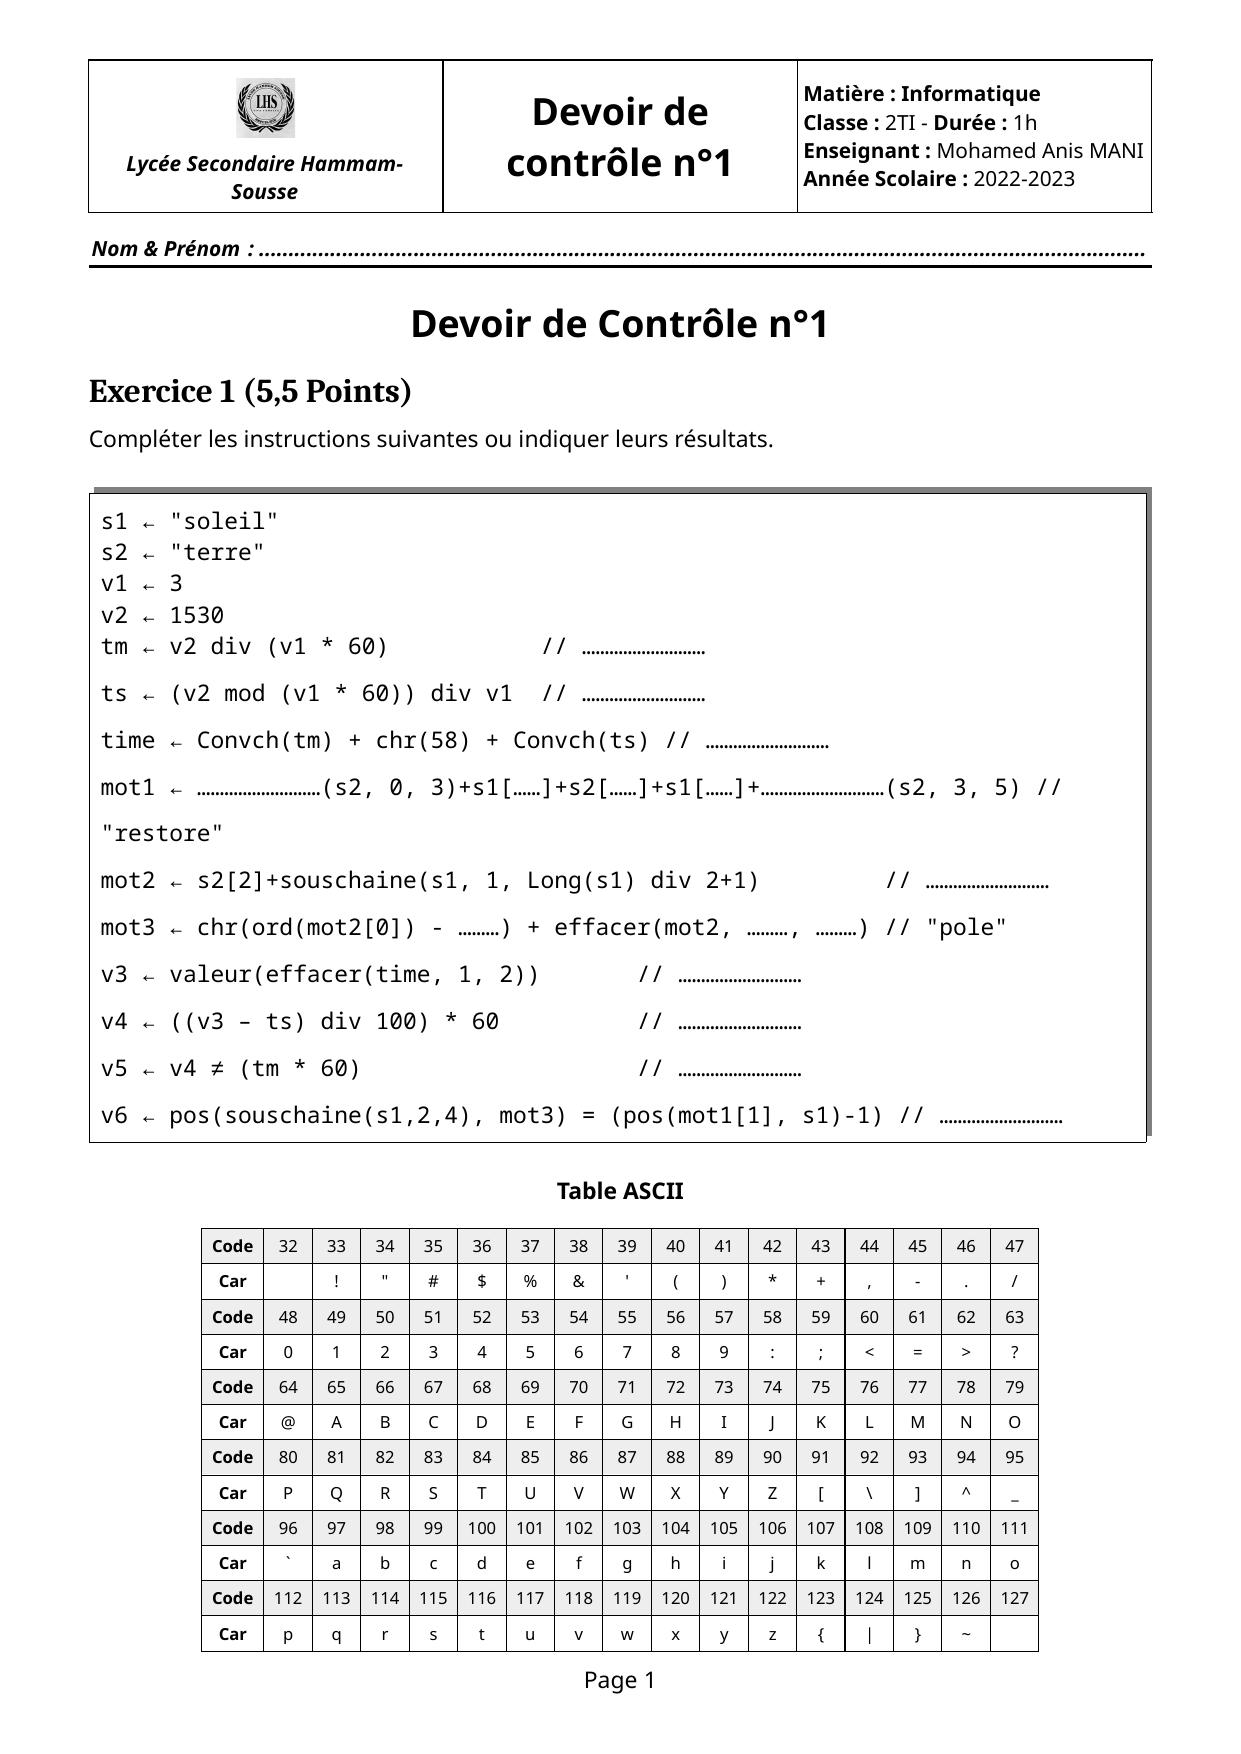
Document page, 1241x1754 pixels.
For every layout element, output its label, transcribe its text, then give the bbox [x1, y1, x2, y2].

table_cell Car [202, 1616, 263, 1651]
table_cell c [410, 1546, 457, 1580]
table_header Code [202, 1229, 263, 1263]
table_cell K [797, 1405, 844, 1439]
table_header 41 [700, 1229, 748, 1263]
table_header 45 [894, 1229, 941, 1263]
table_cell Code [202, 1581, 263, 1615]
table_cell 52 [458, 1300, 506, 1334]
table_cell Code [202, 1511, 263, 1545]
table_cell 121 [700, 1581, 748, 1615]
table_cell ; [797, 1335, 844, 1369]
table_cell 57 [700, 1300, 748, 1334]
table_cell D [458, 1405, 506, 1439]
table_cell B [361, 1405, 409, 1439]
table_cell 55 [603, 1300, 651, 1334]
table_cell 98 [361, 1511, 409, 1545]
subtitle Devoir de Contrôle n°1 [88, 298, 1152, 349]
text mot1 ← ………………………(s2, 0, 3)+s1[……]+s2[……]+s1[……]+………………………(s2, 3, 5) // "restore" [90, 759, 1146, 849]
table_cell  [991, 1616, 1038, 1651]
table_header 43 [797, 1229, 844, 1263]
table_cell 7 [603, 1335, 651, 1369]
table_cell 68 [458, 1370, 506, 1404]
table_cell ) [700, 1264, 748, 1298]
table_cell [264, 1264, 312, 1298]
table_cell 108 [846, 1511, 893, 1545]
table_cell 63 [991, 1300, 1038, 1334]
table_cell 79 [991, 1370, 1038, 1404]
table_cell 72 [652, 1370, 699, 1404]
table_cell 83 [410, 1440, 457, 1474]
table_cell 100 [458, 1511, 506, 1545]
table_cell 85 [507, 1440, 554, 1474]
table_cell M [894, 1405, 941, 1439]
table_cell u [507, 1616, 554, 1651]
table_cell 61 [894, 1300, 941, 1334]
table_cell 54 [555, 1300, 602, 1334]
table_cell 104 [652, 1511, 699, 1545]
text v3 ← valeur(effacer(time, 1, 2)) // ……………………… [90, 946, 1146, 989]
table_cell 2 [361, 1335, 409, 1369]
table_cell ( [652, 1264, 699, 1298]
table_cell g [603, 1546, 651, 1580]
table_cell & [555, 1264, 602, 1298]
table_cell [ [797, 1476, 844, 1510]
table_cell : [749, 1335, 796, 1369]
table_cell 109 [894, 1511, 941, 1545]
table_cell 89 [700, 1440, 748, 1474]
table_cell 125 [894, 1581, 941, 1615]
table_cell T [458, 1476, 506, 1510]
table_cell 88 [652, 1440, 699, 1474]
table_cell 73 [700, 1370, 748, 1404]
table_cell k [797, 1546, 844, 1580]
table_cell 123 [797, 1581, 844, 1615]
table_cell = [894, 1335, 941, 1369]
table_cell 122 [749, 1581, 796, 1615]
table_cell p [264, 1616, 312, 1651]
table_cell 103 [603, 1511, 651, 1545]
table_cell | [846, 1616, 893, 1651]
table_cell 9 [700, 1335, 748, 1369]
table_cell ' [603, 1264, 651, 1298]
table_cell 64 [264, 1370, 312, 1404]
table_header 38 [555, 1229, 602, 1263]
table_cell x [652, 1616, 699, 1651]
table_cell 91 [797, 1440, 844, 1474]
table_header 40 [652, 1229, 699, 1263]
table_cell @ [264, 1405, 312, 1439]
table_header 46 [942, 1229, 990, 1263]
table_cell J [749, 1405, 796, 1439]
table_cell ~ [942, 1616, 990, 1651]
table_cell 124 [846, 1581, 893, 1615]
table_cell , [846, 1264, 893, 1298]
text v2 ← 1530 [90, 587, 1146, 618]
table_cell v [555, 1616, 602, 1651]
table_header 44 [846, 1229, 893, 1263]
table_cell L [846, 1405, 893, 1439]
table_cell 127 [991, 1581, 1038, 1615]
text s2 ← "terre" [90, 524, 1146, 556]
table_cell _ [991, 1476, 1038, 1510]
table_cell 105 [700, 1511, 748, 1545]
table_cell < [846, 1335, 893, 1369]
table_cell - [894, 1264, 941, 1298]
table_header 33 [313, 1229, 360, 1263]
table_cell n [942, 1546, 990, 1580]
table_cell G [603, 1405, 651, 1439]
table_cell S [410, 1476, 457, 1510]
table_cell 74 [749, 1370, 796, 1404]
table_cell 86 [555, 1440, 602, 1474]
table_cell 59 [797, 1300, 844, 1334]
table_cell 96 [264, 1511, 312, 1545]
table_cell 78 [942, 1370, 990, 1404]
table_cell 77 [894, 1370, 941, 1404]
table_cell 126 [942, 1581, 990, 1615]
table_cell h [652, 1546, 699, 1580]
table_cell 56 [652, 1300, 699, 1334]
table_cell $ [458, 1264, 506, 1298]
table_cell f [555, 1546, 602, 1580]
table_cell Code [202, 1370, 263, 1404]
table_cell 87 [603, 1440, 651, 1474]
table_cell 0 [264, 1335, 312, 1369]
table_cell 113 [313, 1581, 360, 1615]
table_cell 4 [458, 1335, 506, 1369]
table_cell A [313, 1405, 360, 1439]
table_cell N [942, 1405, 990, 1439]
table_cell I [700, 1405, 748, 1439]
table_cell 49 [313, 1300, 360, 1334]
table_cell 6 [555, 1335, 602, 1369]
table_cell 51 [410, 1300, 457, 1334]
text time ← Convch(tm) + chr(58) + Convch(ts) // ……………………… [90, 712, 1146, 755]
table_cell ` [264, 1546, 312, 1580]
table_cell d [458, 1546, 506, 1580]
table_cell 118 [555, 1581, 602, 1615]
text mot3 ← chr(ord(mot2[0]) - ………) + effacer(mot2, ………, ………) // "pole" [90, 899, 1146, 942]
table_cell Car [202, 1335, 263, 1369]
table_cell ? [991, 1335, 1038, 1369]
text mot2 ← s2[2]+souschaine(s1, 1, Long(s1) div 2+1) // ……………………… [90, 852, 1146, 896]
table_cell \ [846, 1476, 893, 1510]
table_cell " [361, 1264, 409, 1298]
table_cell * [749, 1264, 796, 1298]
table_cell 65 [313, 1370, 360, 1404]
table_header 36 [458, 1229, 506, 1263]
table_cell ^ [942, 1476, 990, 1510]
table_cell 99 [410, 1511, 457, 1545]
table_cell 50 [361, 1300, 409, 1334]
table_cell X [652, 1476, 699, 1510]
table_cell V [555, 1476, 602, 1510]
table_cell 117 [507, 1581, 554, 1615]
table_cell t [458, 1616, 506, 1651]
table_cell Q [313, 1476, 360, 1510]
table_cell 93 [894, 1440, 941, 1474]
table_cell 97 [313, 1511, 360, 1545]
subtitle Exercice 1 (5,5 Points) [88, 372, 1152, 411]
text v1 ← 3 [90, 556, 1146, 587]
text Table ASCII [88, 1175, 1152, 1206]
table_cell Y [700, 1476, 748, 1510]
table_cell O [991, 1405, 1038, 1439]
table_cell 84 [458, 1440, 506, 1474]
table_cell 119 [603, 1581, 651, 1615]
text v6 ← pos(souschaine(s1,2,4), mot3) = (pos(mot1[1], s1)-1) // ……………………… [90, 1087, 1146, 1142]
text ts ← (v2 mod (v1 * 60)) div v1 // ……………………… [90, 665, 1146, 708]
table_cell 95 [991, 1440, 1038, 1474]
table_cell # [410, 1264, 457, 1298]
text v4 ← ((v3 – ts) div 100) * 60 // ……………………… [90, 993, 1146, 1036]
table_cell 112 [264, 1581, 312, 1615]
table_cell Car [202, 1264, 263, 1298]
table_cell a [313, 1546, 360, 1580]
table_cell 94 [942, 1440, 990, 1474]
table_cell Car [202, 1476, 263, 1510]
table_cell l [846, 1546, 893, 1580]
table_cell q [313, 1616, 360, 1651]
table_cell j [749, 1546, 796, 1580]
table_cell 115 [410, 1581, 457, 1615]
table_cell . [942, 1264, 990, 1298]
table_cell 70 [555, 1370, 602, 1404]
table_cell Code [202, 1440, 263, 1474]
table_cell H [652, 1405, 699, 1439]
table_cell 110 [942, 1511, 990, 1545]
table_cell Car [202, 1405, 263, 1439]
table_cell 5 [507, 1335, 554, 1369]
table_cell m [894, 1546, 941, 1580]
table_header 35 [410, 1229, 457, 1263]
table_cell b [361, 1546, 409, 1580]
table_cell > [942, 1335, 990, 1369]
table_cell 114 [361, 1581, 409, 1615]
table_cell 102 [555, 1511, 602, 1545]
table_cell 67 [410, 1370, 457, 1404]
table_cell 80 [264, 1440, 312, 1474]
table_cell 101 [507, 1511, 554, 1545]
table_cell Car [202, 1546, 263, 1580]
table_cell Code [202, 1300, 263, 1334]
table_header 39 [603, 1229, 651, 1263]
table_cell 66 [361, 1370, 409, 1404]
table_cell % [507, 1264, 554, 1298]
table_cell 76 [846, 1370, 893, 1404]
table_cell ! [313, 1264, 360, 1298]
table_cell r [361, 1616, 409, 1651]
table_cell P [264, 1476, 312, 1510]
table_cell 82 [361, 1440, 409, 1474]
table_cell 71 [603, 1370, 651, 1404]
table_header 37 [507, 1229, 554, 1263]
table_cell 60 [846, 1300, 893, 1334]
table_header 42 [749, 1229, 796, 1263]
table_cell 48 [264, 1300, 312, 1334]
table_header 47 [991, 1229, 1038, 1263]
table_header 34 [361, 1229, 409, 1263]
table_cell 69 [507, 1370, 554, 1404]
table_cell 3 [410, 1335, 457, 1369]
table_cell F [555, 1405, 602, 1439]
table_cell Z [749, 1476, 796, 1510]
text s1 ← "soleil" [90, 494, 1146, 524]
table_cell 8 [652, 1335, 699, 1369]
table_cell 58 [749, 1300, 796, 1334]
table_cell 107 [797, 1511, 844, 1545]
table_cell E [507, 1405, 554, 1439]
table_cell W [603, 1476, 651, 1510]
table_cell + [797, 1264, 844, 1298]
table_cell 116 [458, 1581, 506, 1615]
table_cell 111 [991, 1511, 1038, 1545]
table_cell w [603, 1616, 651, 1651]
table_cell 120 [652, 1581, 699, 1615]
table_cell 1 [313, 1335, 360, 1369]
table_cell i [700, 1546, 748, 1580]
table_cell } [894, 1616, 941, 1651]
table_cell R [361, 1476, 409, 1510]
table_cell e [507, 1546, 554, 1580]
text v5 ← v4 ≠ (tm * 60) // ……………………… [90, 1040, 1146, 1083]
table_cell z [749, 1616, 796, 1651]
table_cell 81 [313, 1440, 360, 1474]
table_cell U [507, 1476, 554, 1510]
table_cell / [991, 1264, 1038, 1298]
table_cell 106 [749, 1511, 796, 1545]
table_cell 75 [797, 1370, 844, 1404]
table_cell y [700, 1616, 748, 1651]
table_cell 92 [846, 1440, 893, 1474]
table_cell C [410, 1405, 457, 1439]
table_cell s [410, 1616, 457, 1651]
table_cell { [797, 1616, 844, 1651]
table_cell ] [894, 1476, 941, 1510]
text Compléter les instructions suivantes ou indiquer leurs résultats. [88, 422, 1152, 454]
table_cell 90 [749, 1440, 796, 1474]
table_header 32 [264, 1229, 312, 1263]
table_cell 62 [942, 1300, 990, 1334]
table_cell 53 [507, 1300, 554, 1334]
table_cell o [991, 1546, 1038, 1580]
text tm ← v2 div (v1 * 60) // ……………………… [90, 618, 1146, 661]
